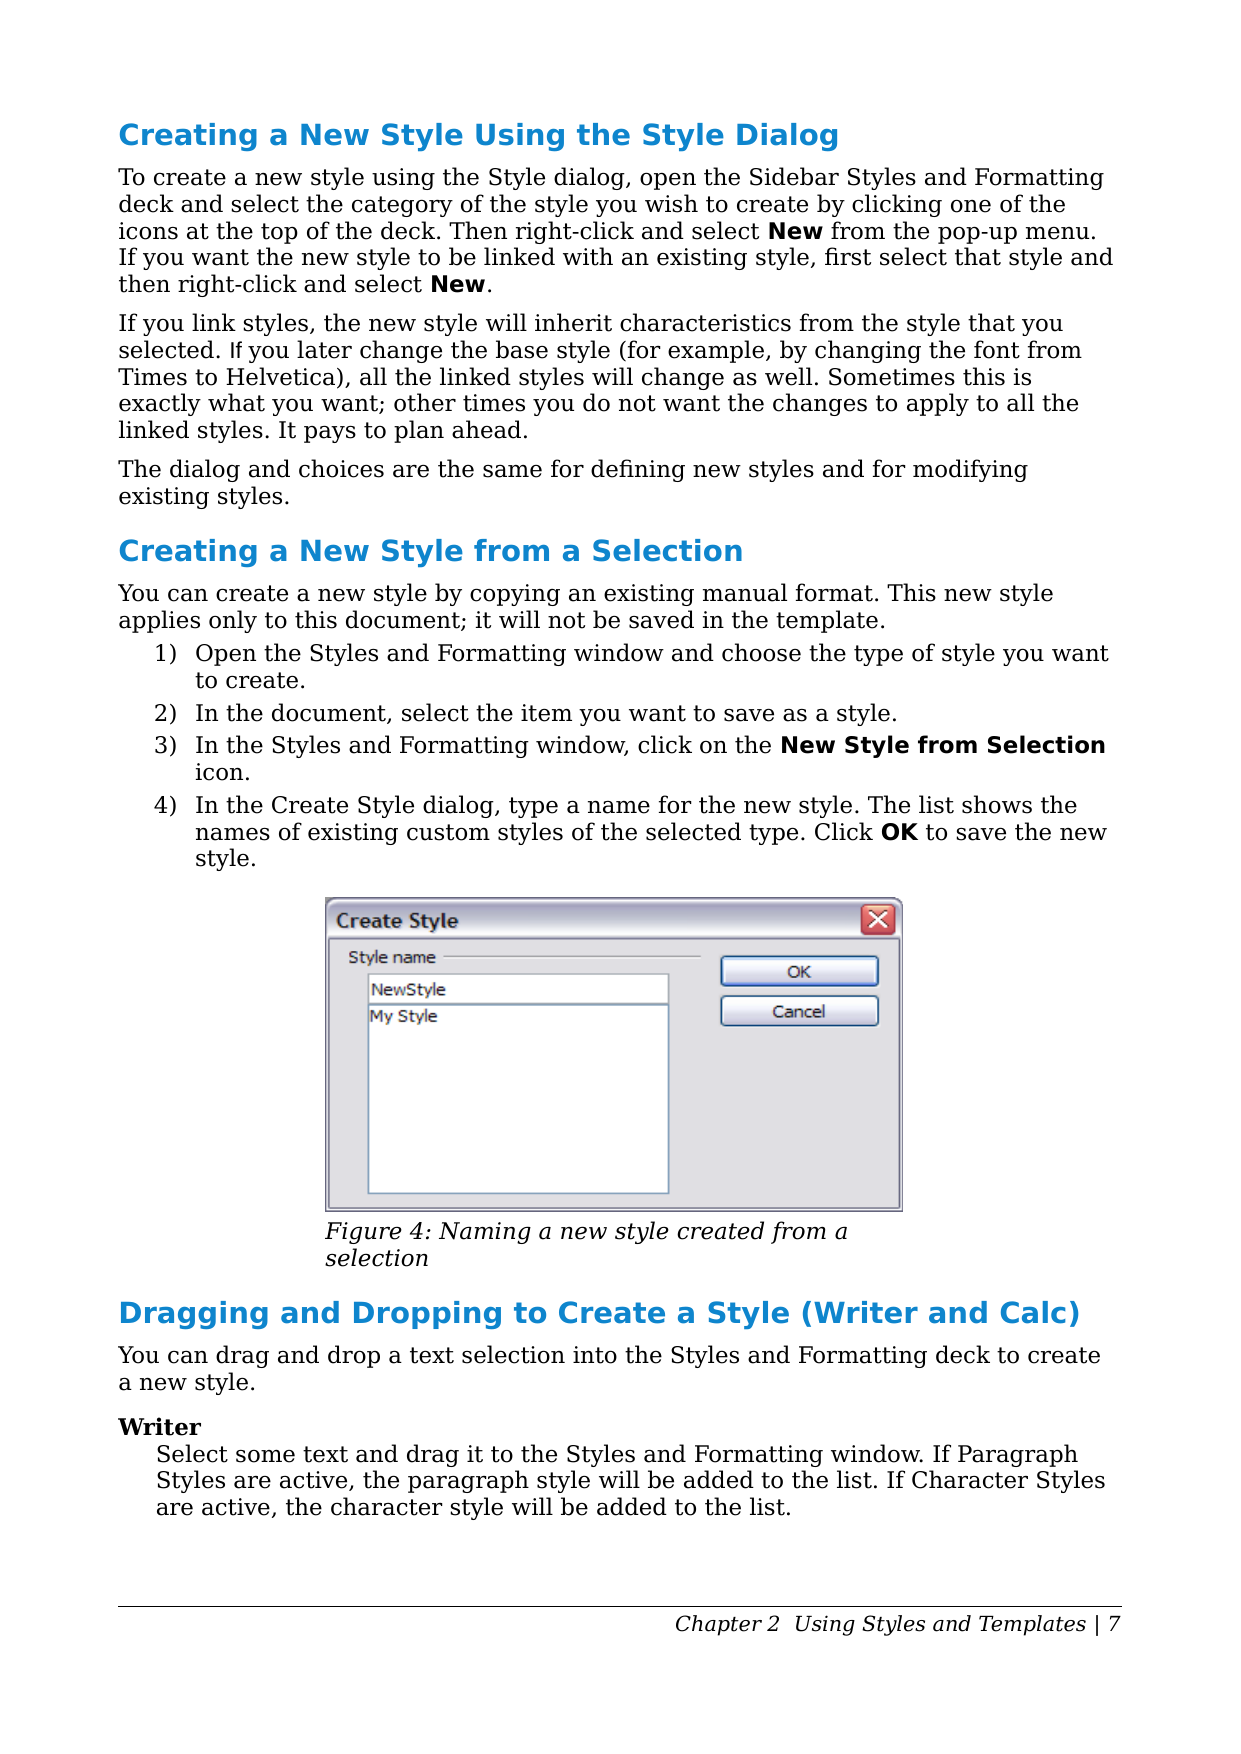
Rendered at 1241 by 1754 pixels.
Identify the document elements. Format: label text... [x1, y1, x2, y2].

list In the Create Style dialog, type a name for the new style. The list shows the names of existing custom styles of the selected type. Click OK to save the new style. [177, 792, 1122, 872]
text You can drag and drop a text selection into the Styles and Formatting deck to create a new style. [118, 1342, 1122, 1396]
text If you link styles, the new style will inherit characteristics from the style that you selected. If you later change the base style (for example, by changing the font from Times to Helvetica), all the linked styles will change as well. Sometimes this is exactly what you want; other times you do not want the changes to apply to all the linked styles. It pays to plan ahead. [118, 310, 1122, 444]
picture [325, 897, 903, 1212]
subtitle Creating a New Style from a Selection [118, 534, 1122, 568]
text Writer [118, 1414, 1122, 1441]
text Select some text and drag it to the Styles and Formatting window. If Paragraph Styles are active, the paragraph style will be added to the list. If Character Styles are active, the character style will be added to the list. [156, 1441, 1122, 1521]
list In the Styles and Formatting window, click on the New Style from Selection icon. [177, 733, 1122, 786]
list In the document, select the item you want to save as a style. [177, 700, 1122, 726]
list Open the Styles and Formatting window and choose the type of style you want to create. [177, 640, 1122, 693]
subtitle Dragging and Dropping to Create a Style (Writer and Calc) [118, 1296, 1122, 1330]
text Figure 4: Naming a new style created from a selection [325, 1218, 915, 1272]
subtitle Creating a New Style Using the Style Dialog [118, 118, 1122, 152]
list You can create a new style by copying an existing manual format. This new style applies only to this document; it will not be saved in the template. [118, 580, 1122, 634]
text The dialog and choices are the same for defining new styles and for modifying existing styles. [118, 456, 1122, 510]
text To create a new style using the Style dialog, open the Sidebar Styles and Formatting deck and select the category of the style you wish to create by clicking one of the icons at the top of the deck. Then right-click and select New from the pop-up menu. If you want the new style to be linked with an existing style, first select that style and then right-click and select New. [118, 164, 1122, 298]
